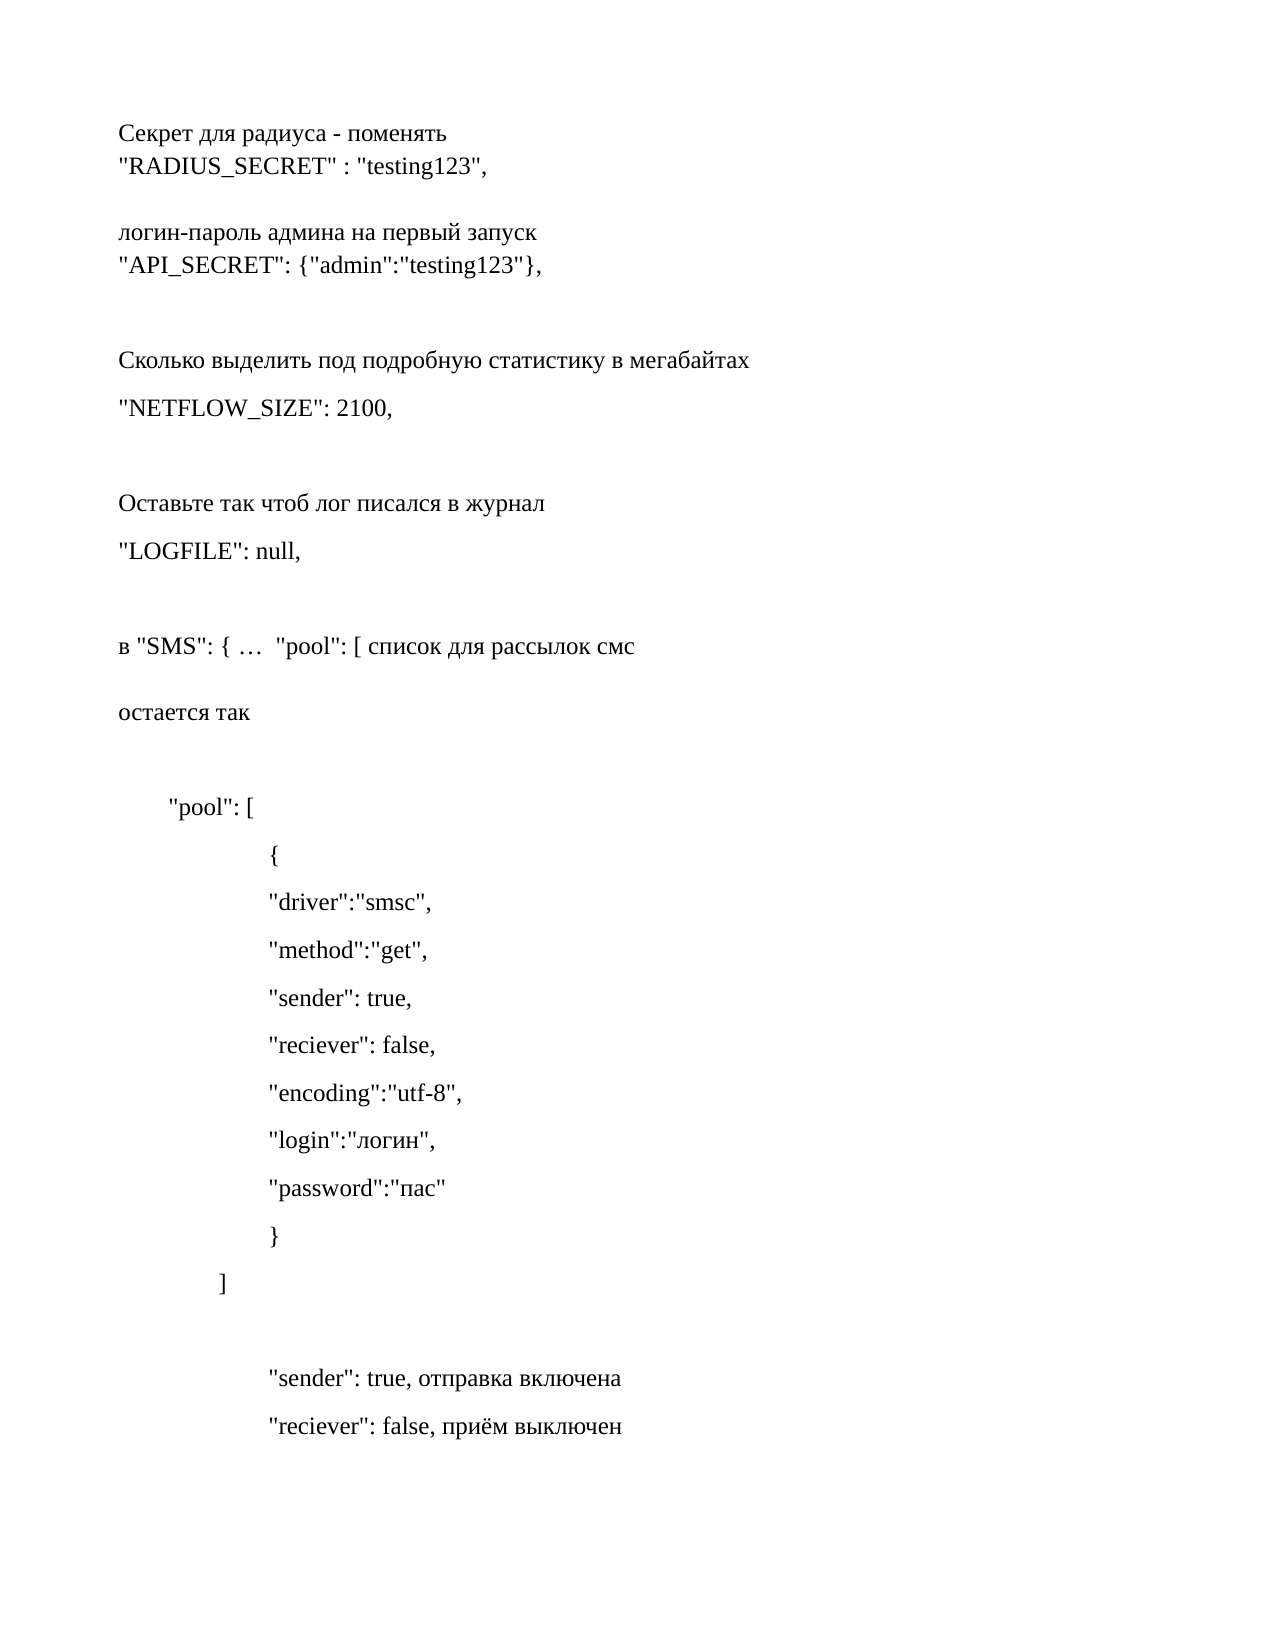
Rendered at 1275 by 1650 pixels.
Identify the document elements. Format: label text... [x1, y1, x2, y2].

text { [118, 840, 1157, 869]
text "method":"get", [118, 935, 1157, 964]
text "login":"логин", [118, 1126, 1157, 1154]
text ] [118, 1268, 1157, 1297]
text "driver":"smsc", [118, 887, 1157, 916]
text "sender": true, [118, 983, 1157, 1011]
text "password":"пас" [118, 1173, 1157, 1202]
text в "SMS": { … "pool": [ список для рассылок смс остается так [118, 631, 1157, 726]
text "LOGFILE": null, [118, 536, 1157, 564]
text "NETFLOW_SIZE": 2100, [118, 393, 1157, 422]
text Оставьте так чтоб лог писался в журнал [118, 488, 1157, 517]
text "encoding":"utf-8", [118, 1078, 1157, 1107]
text } [118, 1221, 1157, 1249]
text "sender": true, отправка включена [118, 1363, 1157, 1392]
text "reciever": false, приём выключен [118, 1411, 1157, 1473]
text Сколько выделить под подробную статистику в мегабайтах [118, 345, 1157, 374]
text "reciever": false, [118, 1030, 1157, 1059]
text Секрет для радиуса - поменять "RADIUS_SECRET" : "testing123", логин-пароль админа на первый запуск "API_SECRET": {"admin":"testing123"}, [118, 118, 1157, 279]
text "pool": [ [118, 792, 1157, 821]
